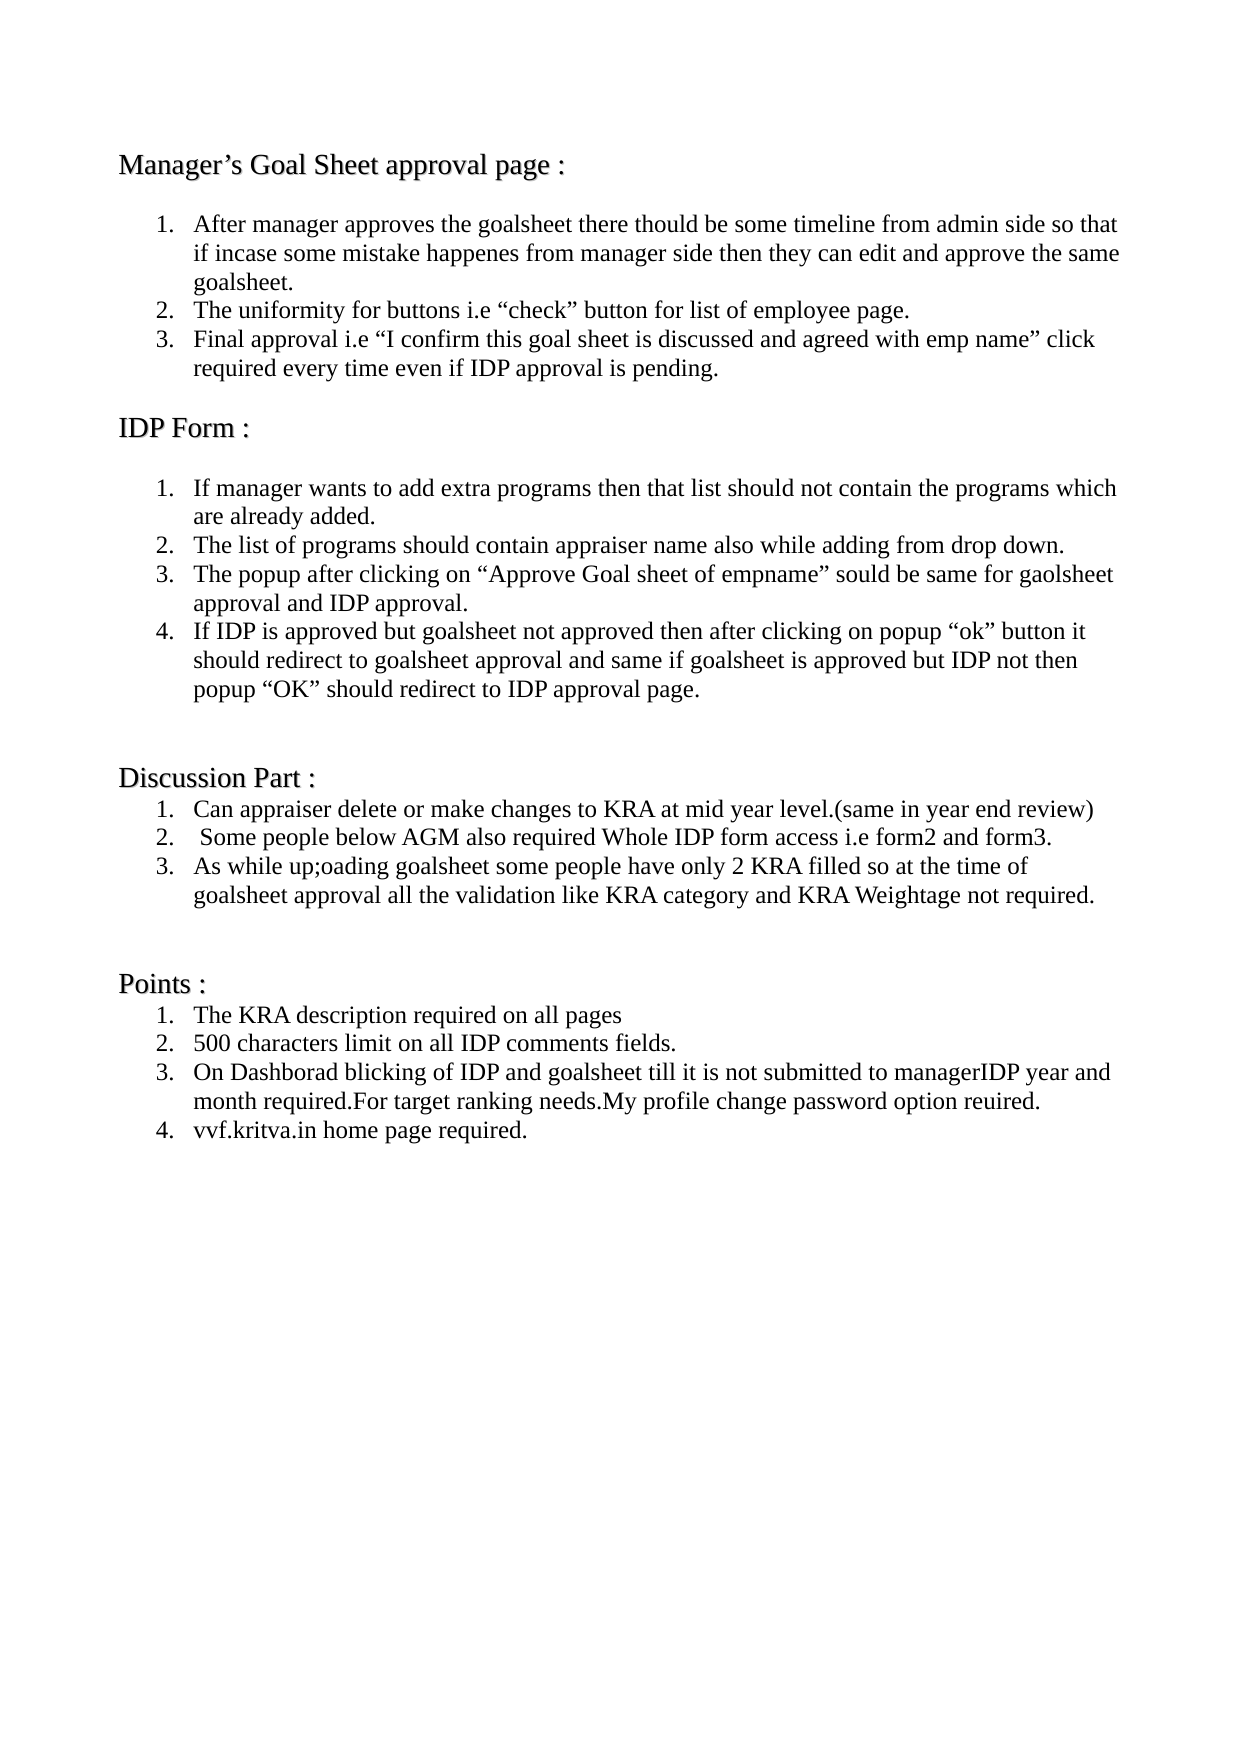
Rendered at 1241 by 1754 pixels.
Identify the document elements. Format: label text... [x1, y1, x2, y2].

list Final approval i.e “I confirm this goal sheet is discussed and agreed with emp name” click required every time even if IDP approval is pending. [156, 324, 1122, 382]
list If IDP is approved but goalsheet not approved then after clicking on popup “ok” button it should redirect to goalsheet approval and same if goalsheet is approved but IDP not then popup “OK” should redirect to IDP approval page. [156, 616, 1122, 703]
text IDP Form : [118, 410, 1122, 444]
list Some people below AGM also required Whole IDP form access i.e form2 and form3. [156, 822, 1122, 851]
list After manager approves the goalsheet there thould be some timeline from admin side so that if incase some mistake happenes from manager side then they can edit and approve the same goalsheet. [156, 209, 1122, 295]
list As while up;oading goalsheet some people have only 2 KRA filled so at the time of goalsheet approval all the validation like KRA category and KRA Weightage not required. [156, 851, 1122, 909]
text Points : [118, 966, 1122, 1000]
list The uniformity for buttons i.e “check” button for list of employee page. [156, 295, 1122, 324]
list The list of programs should contain appraiser name also while adding from drop down. [156, 530, 1122, 559]
list If manager wants to add extra programs then that list should not contain the programs which are already added. [156, 473, 1122, 530]
list The KRA description required on all pages [156, 1000, 1122, 1028]
list 500 characters limit on all IDP comments fields. [156, 1028, 1122, 1057]
text Manager’s Goal Sheet approval page : [118, 147, 1122, 180]
list The popup after clicking on “Approve Goal sheet of empname” sould be same for gaolsheet approval and IDP approval. [156, 559, 1122, 616]
text Discussion Part : [118, 760, 1122, 794]
list Can appraiser delete or make changes to KRA at mid year level.(same in year end review) [156, 794, 1122, 822]
list On Dashborad blicking of IDP and goalsheet till it is not submitted to managerIDP year and month required.For target ranking needs.My profile change password option reuired. [156, 1057, 1122, 1115]
list vvf.kritva.in home page required. [156, 1115, 1122, 1143]
